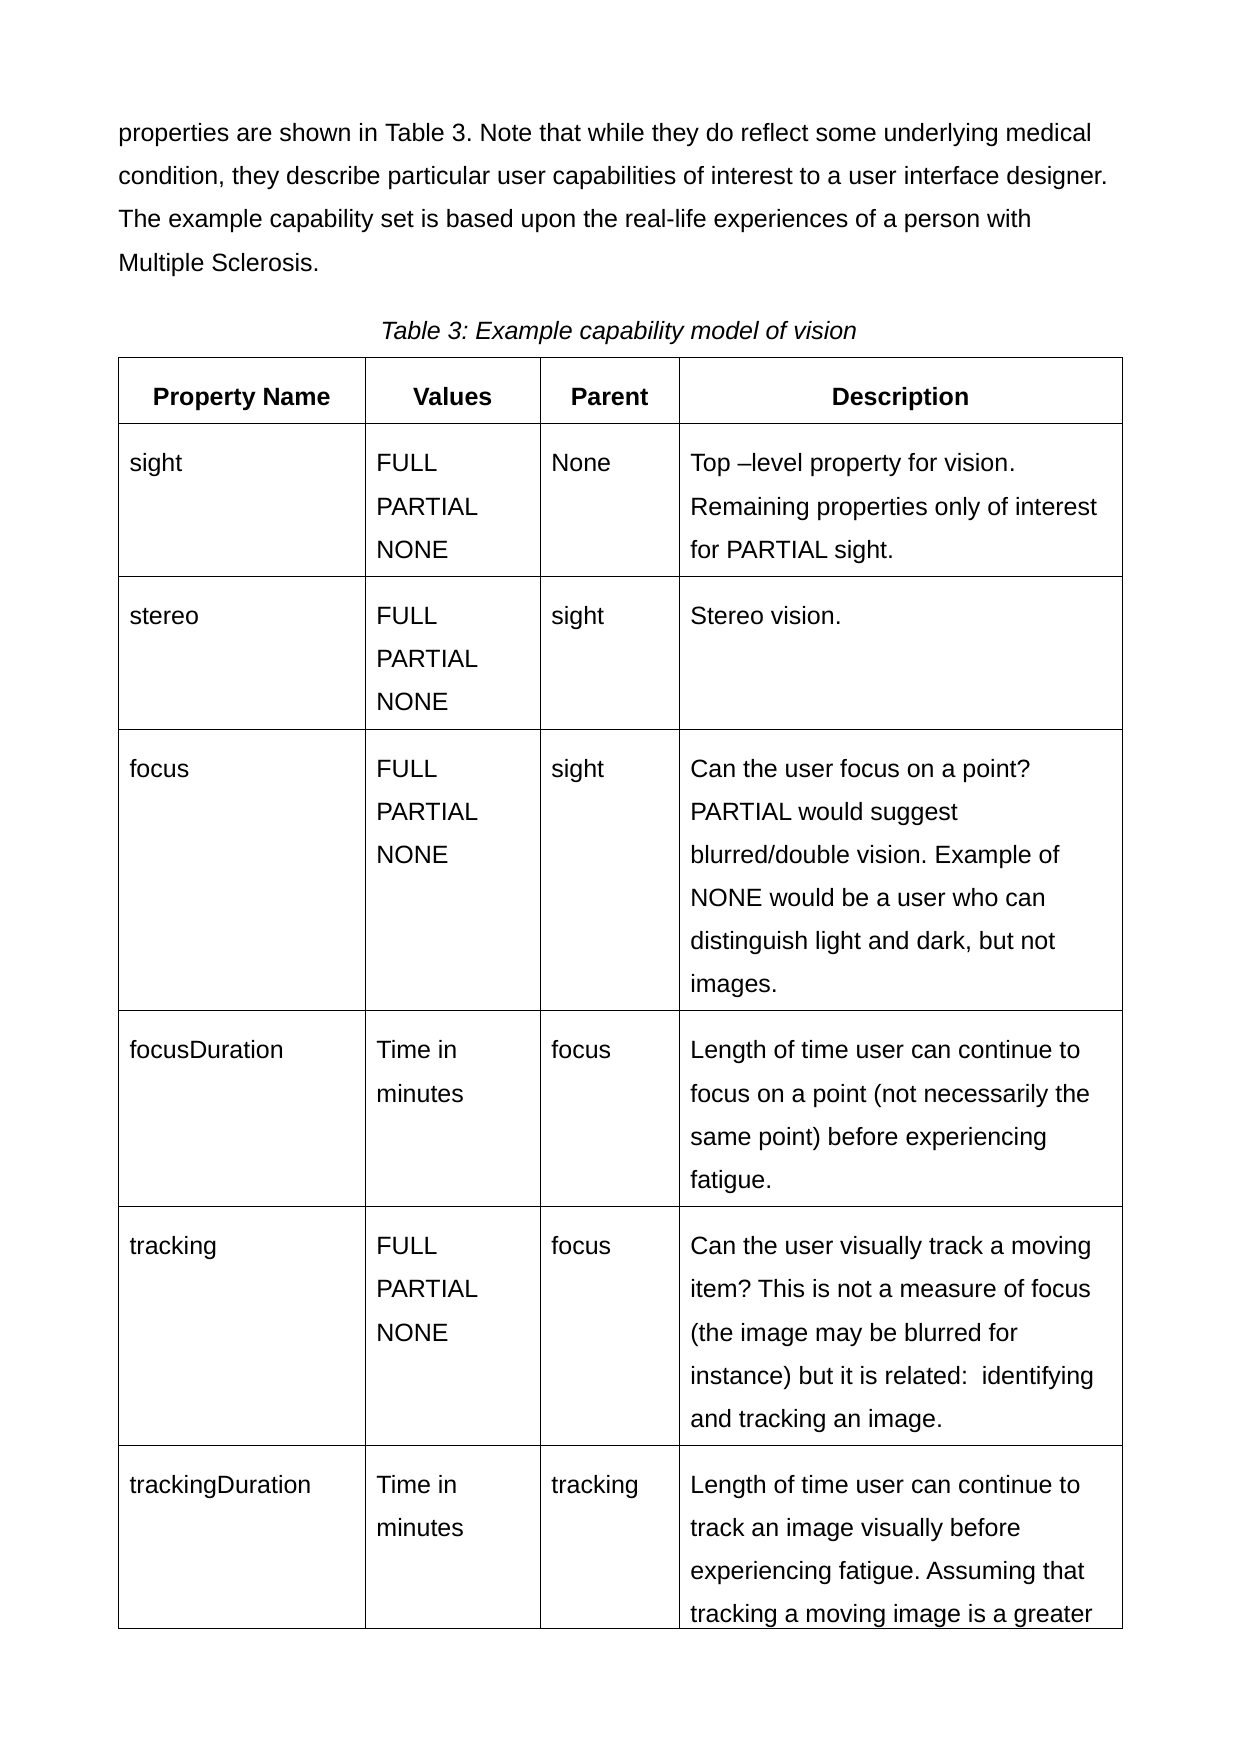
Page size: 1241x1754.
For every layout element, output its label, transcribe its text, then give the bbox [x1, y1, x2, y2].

table_cell Length of time user can continue to focus on a point (not necessarily the same point) before experiencing fatigue. [680, 1011, 1122, 1206]
table_header Property Name [119, 358, 365, 423]
table_cell sight [541, 577, 679, 728]
table_cell tracking [541, 1446, 679, 1628]
text Table 3: Example capability model of vision [118, 316, 1122, 344]
table_cell FULL PARTIAL NONE [366, 424, 540, 576]
table_cell Can the user focus on a point? PARTIAL would suggest blurred/double vision. Example of NONE would be a user who can distinguish light and dark, but not images. [680, 730, 1122, 1010]
table_cell focus [119, 730, 365, 1010]
table_cell FULL PARTIAL NONE [366, 1207, 540, 1445]
table_cell focus [541, 1011, 679, 1206]
table_cell FULL PARTIAL NONE [366, 577, 540, 728]
text properties are shown in Table 3. Note that while they do reflect some underlying medical condition, they describe particular user capabilities of interest to a user interface designer. The example capability set is based upon the real-life experiences of a person with Multiple Sclerosis. [118, 118, 1122, 276]
table_cell Time in minutes [366, 1446, 540, 1628]
table_header Description [680, 358, 1122, 423]
table_cell Time in minutes [366, 1011, 540, 1206]
table_cell None [541, 424, 679, 576]
table_cell sight [119, 424, 365, 576]
table_cell focusDuration [119, 1011, 365, 1206]
table_cell FULL PARTIAL NONE [366, 730, 540, 1010]
table_header Parent [541, 358, 679, 423]
table_cell stereo [119, 577, 365, 728]
table_cell sight [541, 730, 679, 1010]
table_cell Stereo vision. [680, 577, 1122, 728]
table_cell focus [541, 1207, 679, 1445]
table_cell trackingDuration [119, 1446, 365, 1628]
table_header Values [366, 358, 540, 423]
table_cell tracking [119, 1207, 365, 1445]
table_cell Length of time user can continue to track an image visually before experiencing fatigue. Assuming that tracking a moving image is a greater [680, 1446, 1122, 1628]
table_cell Can the user visually track a moving item? This is not a measure of focus (the image may be blurred for instance) but it is related: identifying and tracking an image. [680, 1207, 1122, 1445]
table_cell Top –level property for vision. Remaining properties only of interest for PARTIAL sight. [680, 424, 1122, 576]
